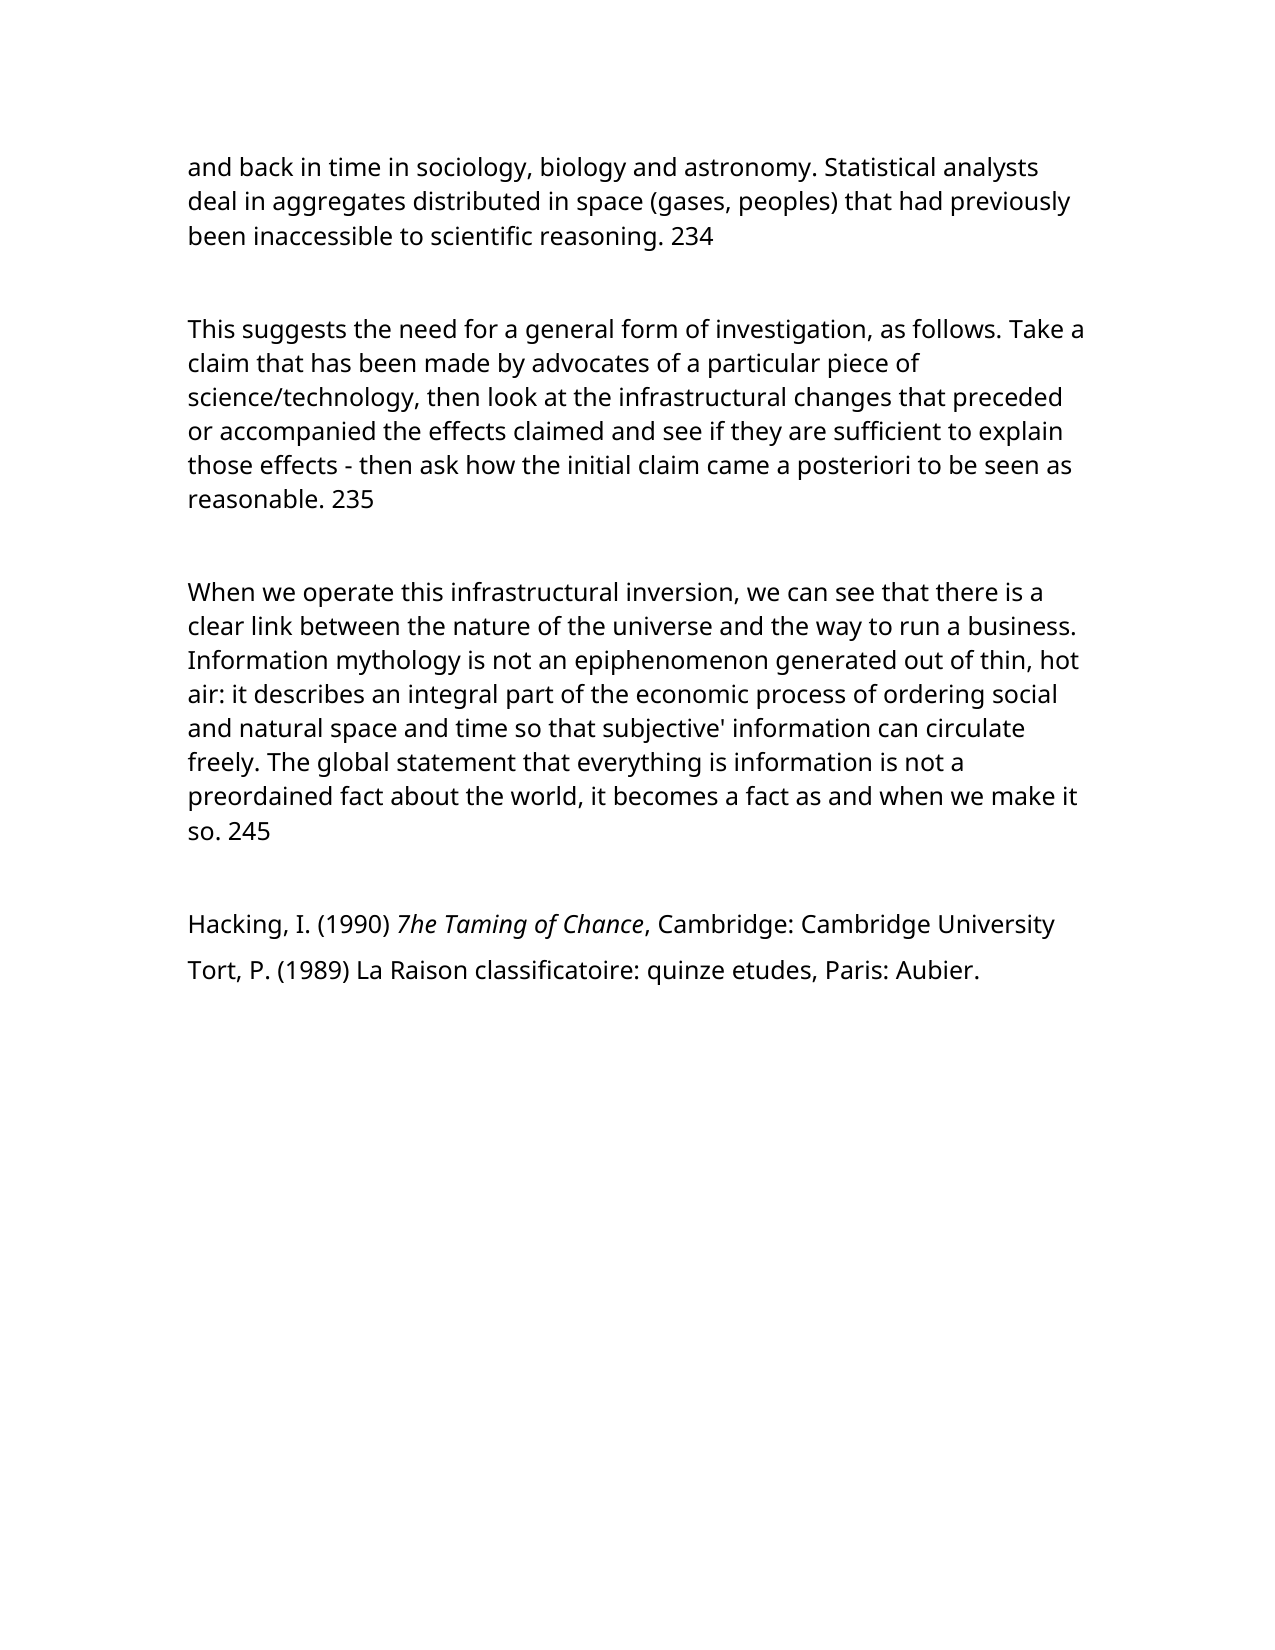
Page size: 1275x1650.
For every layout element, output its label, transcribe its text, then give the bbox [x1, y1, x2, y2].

text When we operate this infrastructural inversion, we can see that there is a clear link between the nature of the universe and the way to run a business. Information mythology is not an epiphenomenon generated out of thin, hot air: it describes an integral part of the economic process of ordering social and natural space and time so that subjective' information can circulate freely. The global statement that everything is information is not a preordained fact about the world, it becomes a fact as and when we make it so. 245 [187, 575, 1087, 847]
text Tort, P. (1989) La Raison classificatoire: quinze etudes, Paris: Aubier. [187, 953, 1087, 987]
text and back in time in sociology, biology and astronomy. Statistical analysts deal in aggregates distributed in space (gases, peoples) that had previously been inaccessible to scientific reasoning. 234 [187, 150, 1087, 252]
text Hacking, I. (1990) 7he Taming of Chance, Cambridge: Cambridge University [187, 906, 1087, 940]
text This suggests the need for a general form of investigation, as follows. Take a claim that has been made by advocates of a particular piece of science/technology, then look at the infrastructural changes that preceded or accompanied the effects claimed and see if they are sufficient to explain those effects - then ask how the initial claim came a posteriori to be seen as reasonable. 235 [187, 311, 1087, 516]
